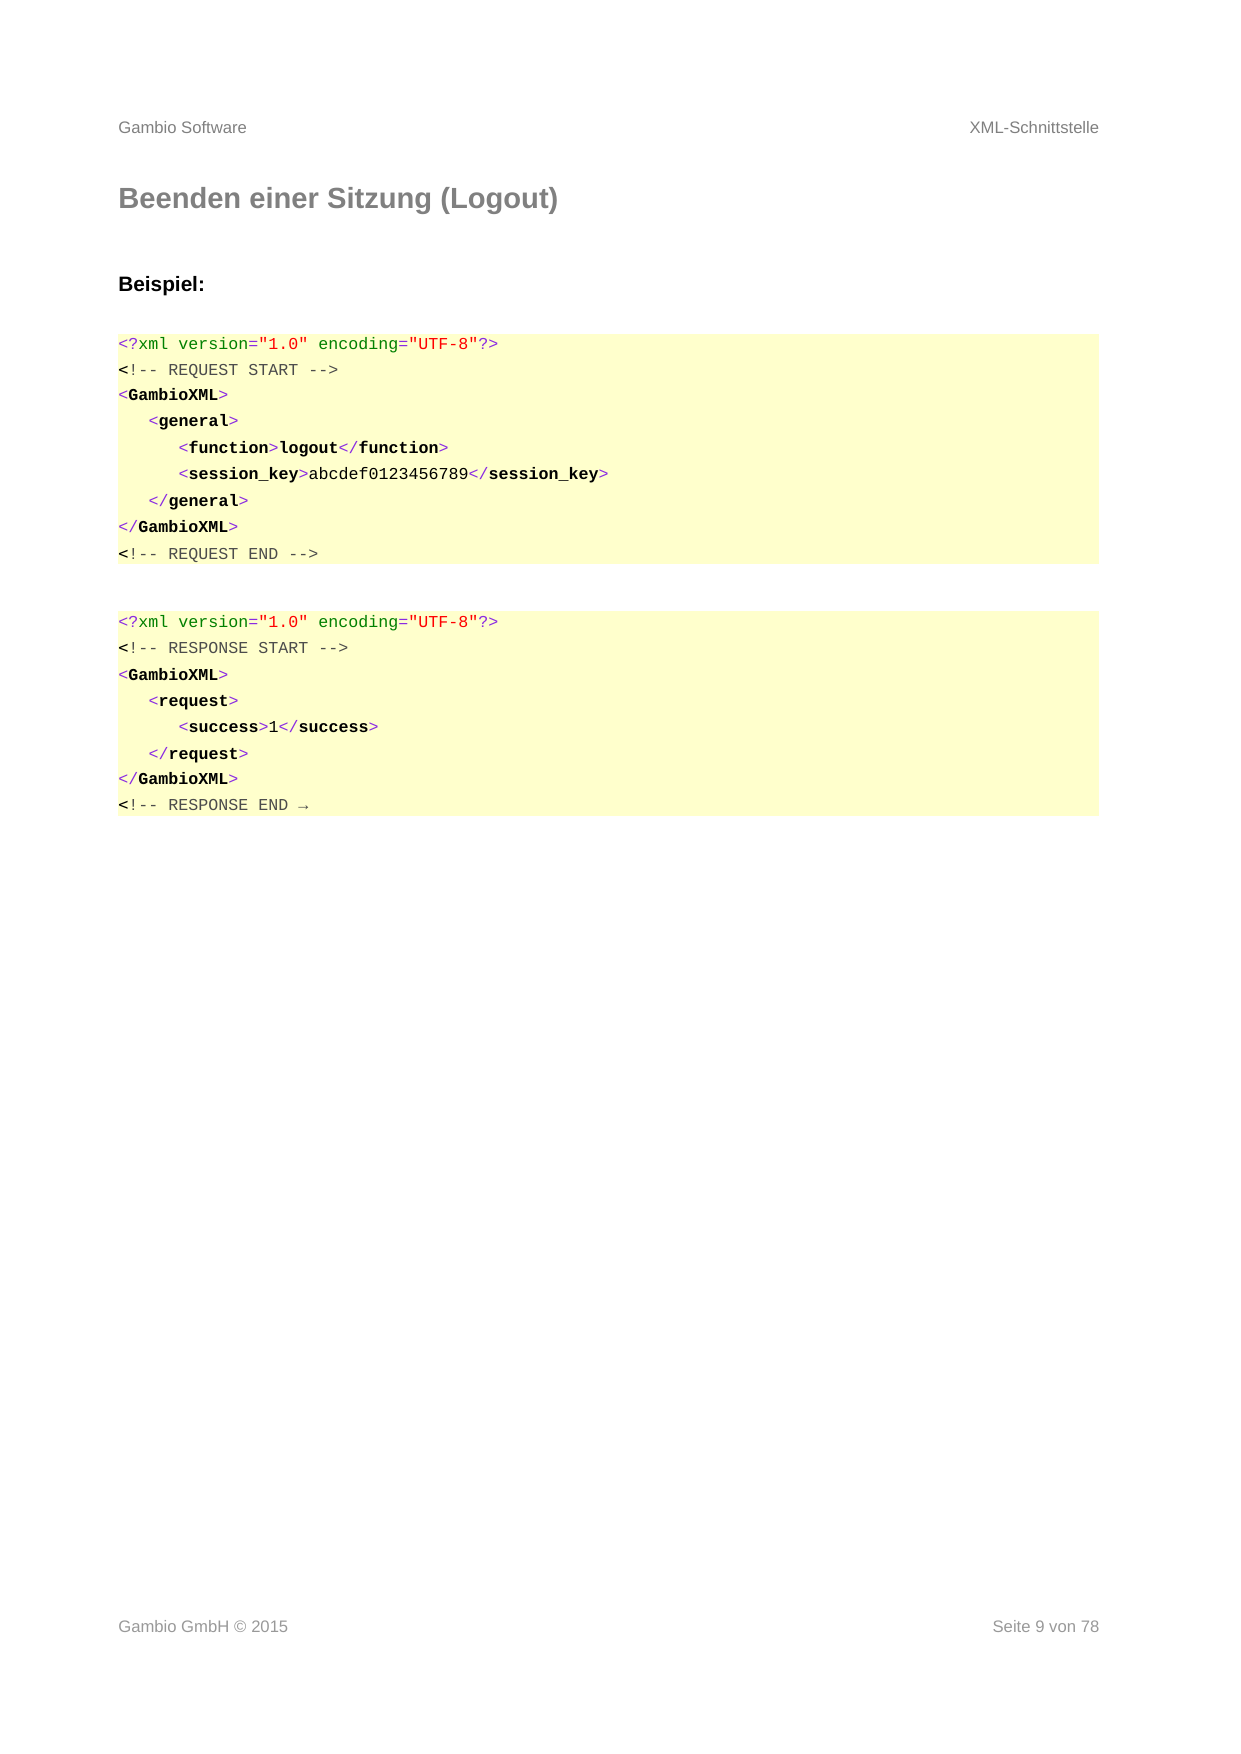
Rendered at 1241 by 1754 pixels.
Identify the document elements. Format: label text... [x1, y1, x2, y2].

text <general> [118, 411, 1099, 432]
text <!-- RESPONSE START --> [118, 638, 1099, 658]
text </GambioXML> [118, 770, 1099, 789]
text <!-- REQUEST END --> [118, 544, 1099, 564]
text Beispiel: [118, 263, 1099, 298]
subtitle Beenden einer Sitzung (Logout) [118, 181, 1099, 215]
text <session_key>abcdef0123456789</session_key> [118, 464, 1099, 485]
text <?xml version="1.0" encoding="UTF-8"?> [118, 611, 1099, 632]
text <success>1</success> [118, 717, 1099, 738]
text </request> [118, 744, 1099, 764]
text <request> [118, 691, 1099, 711]
text <GambioXML> [118, 664, 1099, 685]
text <?xml version="1.0" encoding="UTF-8"?> [118, 334, 1099, 354]
text </GambioXML> [118, 517, 1099, 538]
text <GambioXML> [118, 387, 1099, 405]
text <!-- REQUEST START --> [118, 360, 1099, 381]
text <!-- RESPONSE END → [118, 795, 1099, 816]
text <function>logout</function> [118, 438, 1099, 458]
text </general> [118, 491, 1099, 511]
